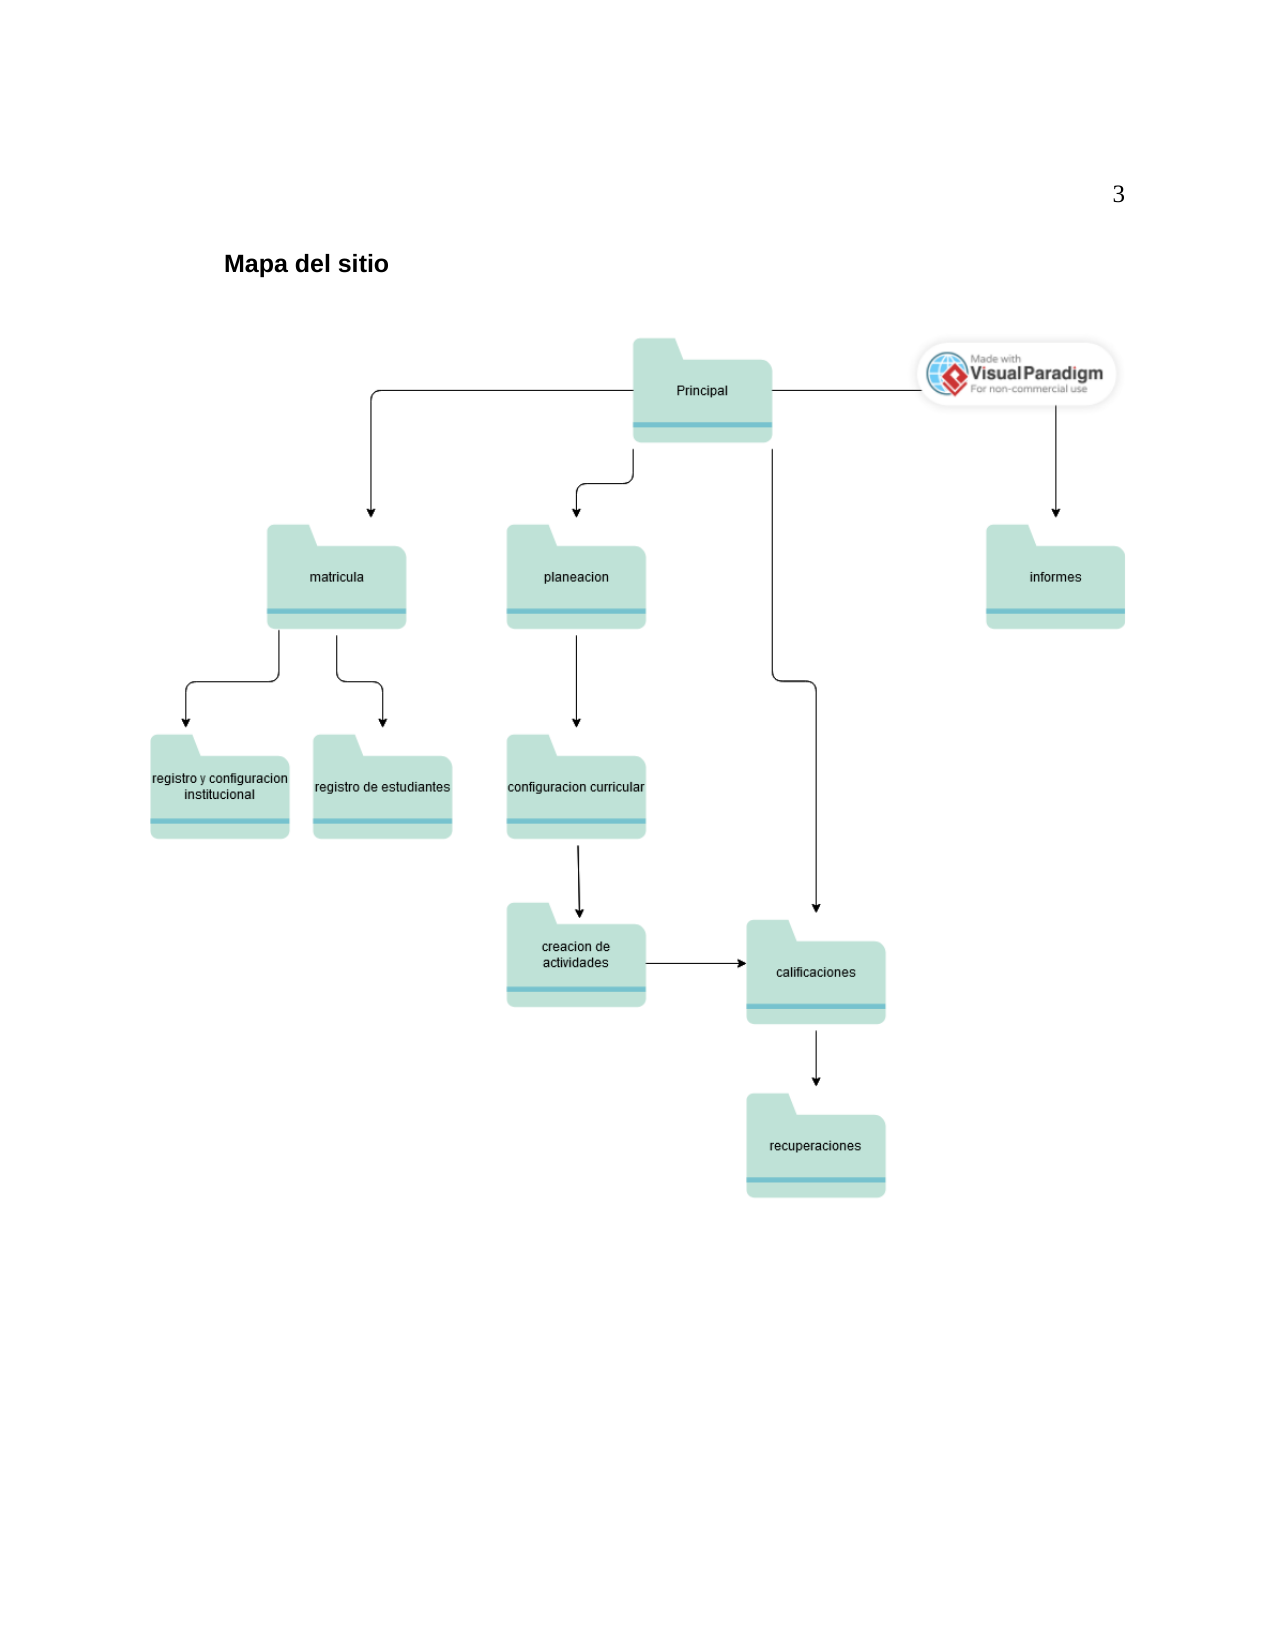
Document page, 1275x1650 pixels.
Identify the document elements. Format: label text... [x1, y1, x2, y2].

picture [150, 332, 1125, 1205]
subtitle Mapa del sitio [150, 249, 1125, 278]
